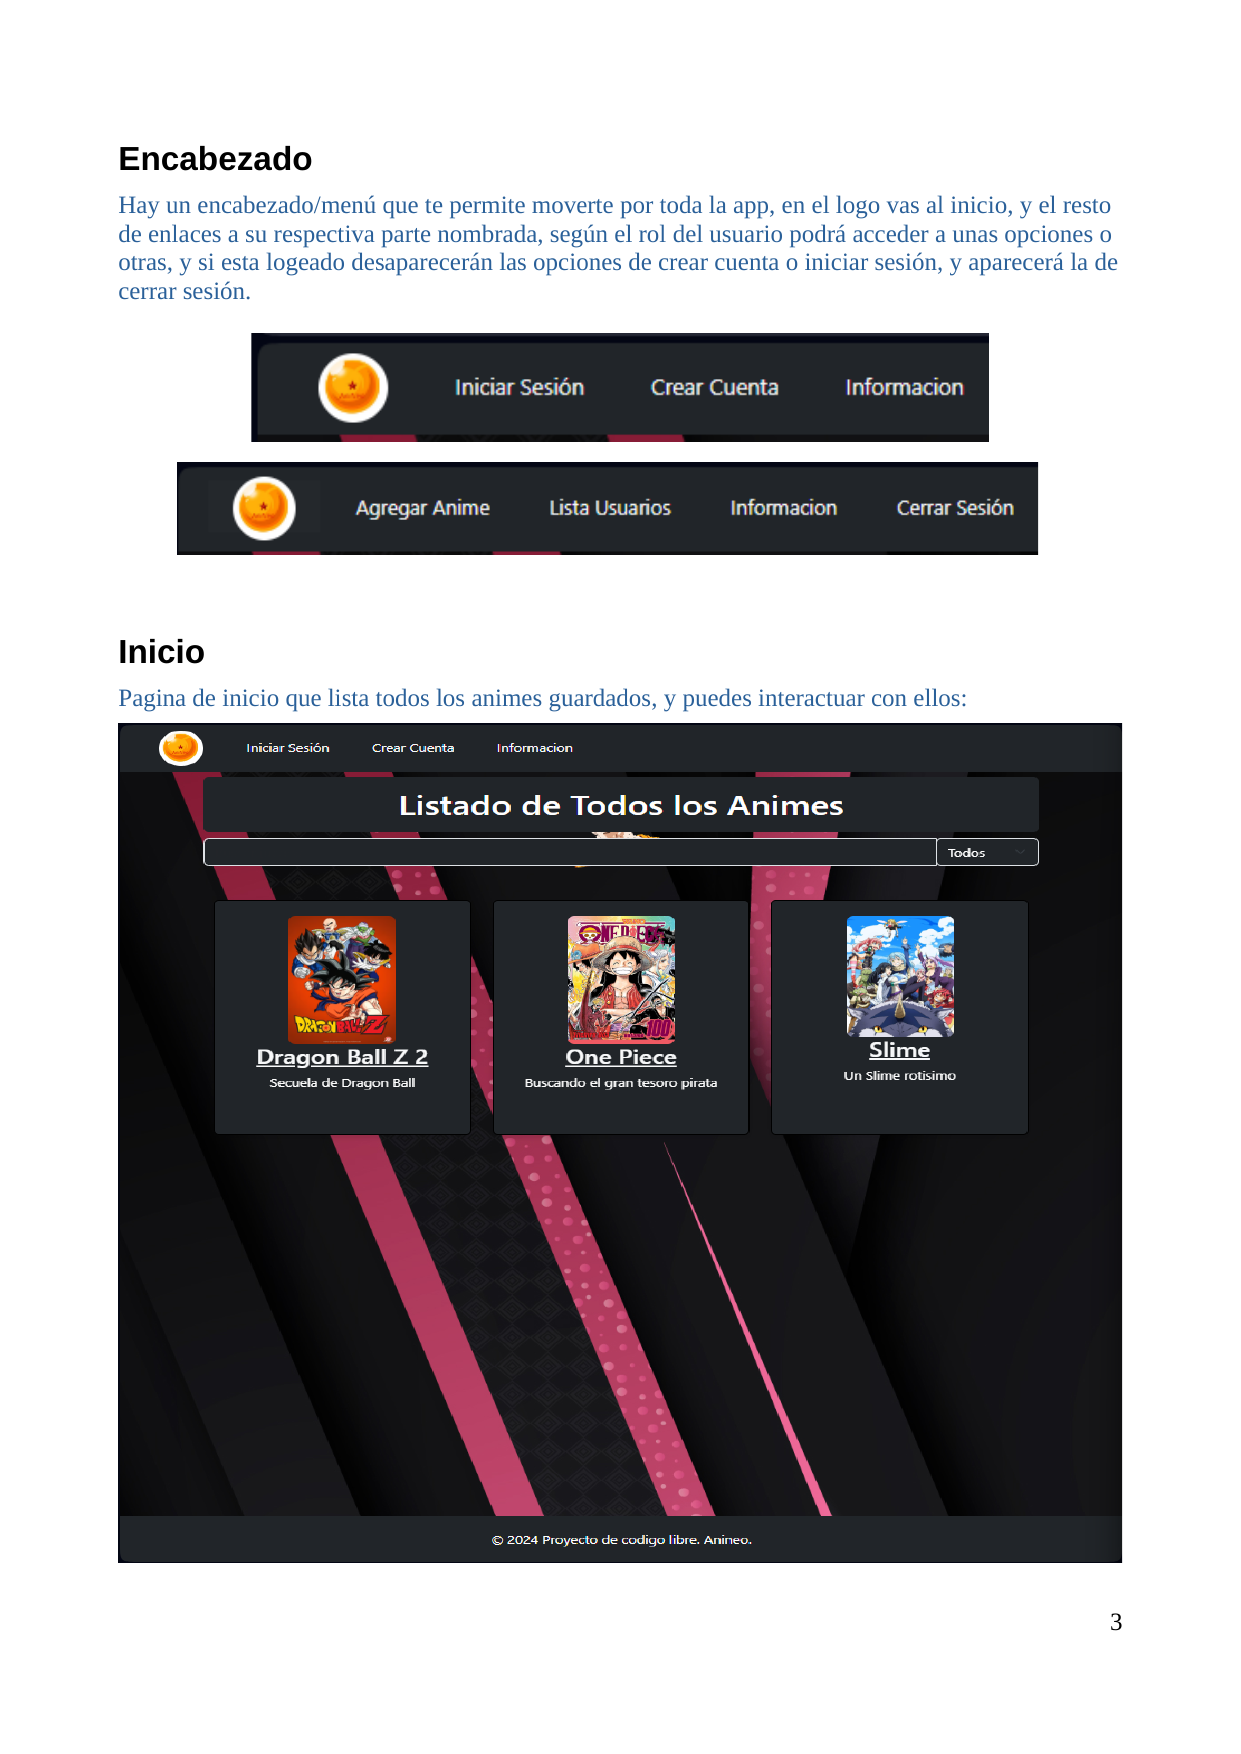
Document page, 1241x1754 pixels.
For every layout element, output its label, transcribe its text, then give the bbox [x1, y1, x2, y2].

subtitle Inicio [118, 633, 1122, 671]
picture [251, 333, 989, 442]
subtitle Encabezado [118, 139, 1122, 177]
text Pagina de inicio que lista todos los animes guardados, y puedes interactuar con ellos: [118, 683, 1122, 712]
text Hay un encabezado/menú que te permite moverte por toda la app, en el logo vas al inicio, y el resto de enlaces a su respectiva parte nombrada, según el rol del usuario podrá acceder a unas opciones o otras, y si esta logeado desaparecerán las opciones de crear cuenta o iniciar sesión, y aparecerá la de cerrar sesión. [118, 190, 1122, 305]
picture [118, 723, 1123, 1563]
picture [177, 462, 1039, 555]
